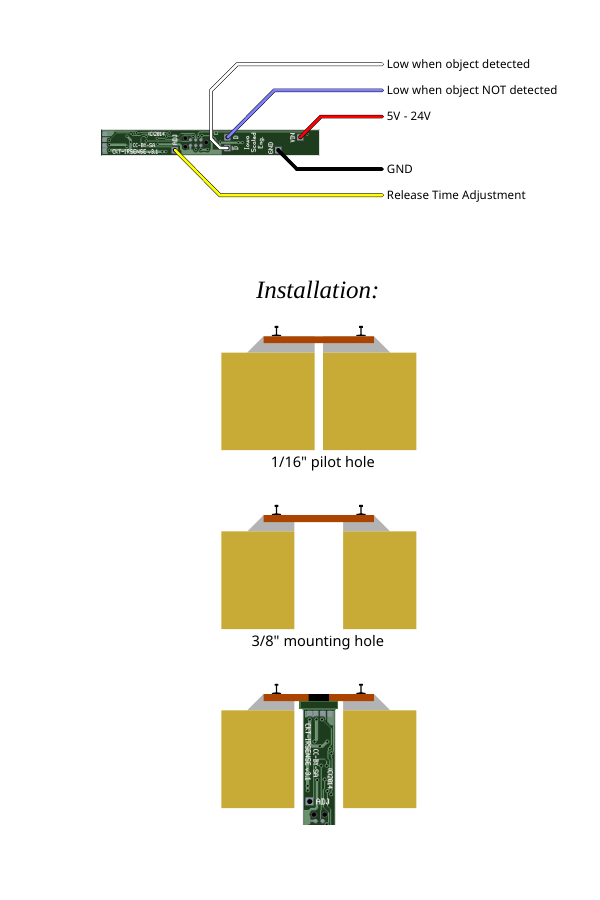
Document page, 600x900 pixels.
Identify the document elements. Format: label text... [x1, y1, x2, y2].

text Installation: [221, 275, 416, 304]
